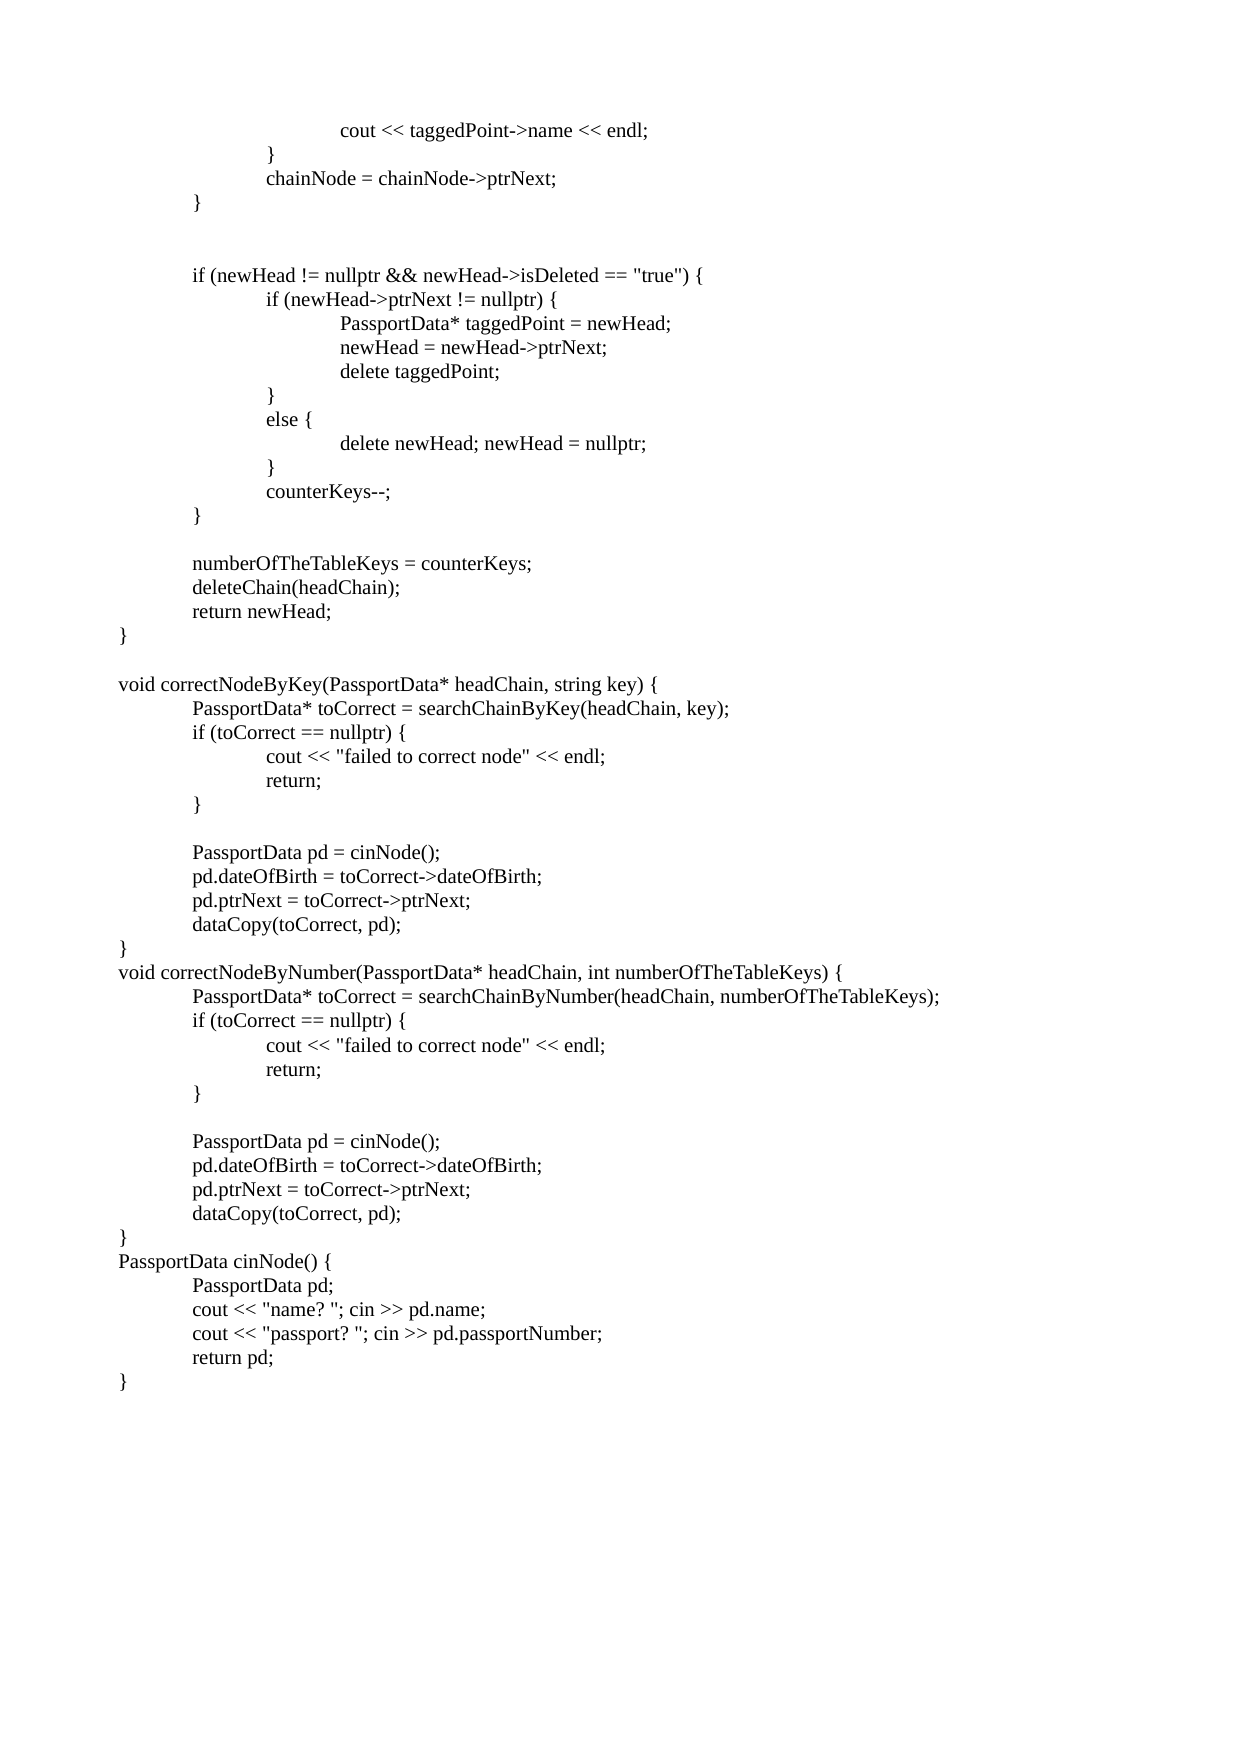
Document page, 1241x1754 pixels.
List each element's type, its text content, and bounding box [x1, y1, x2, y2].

text return pd; [118, 1345, 1122, 1369]
text cout << "passport? "; cin >> pd.passportNumber; [118, 1321, 1122, 1345]
text PassportData* toCorrect = searchChainByNumber(headChain, numberOfTheTableKeys); [118, 984, 1122, 1008]
text } [118, 792, 1122, 816]
text newHead = newHead->ptrNext; [118, 335, 1122, 359]
text } [118, 623, 1122, 647]
text PassportData pd = cinNode(); [118, 1129, 1122, 1153]
text dataCopy(toCorrect, pd); [118, 912, 1122, 936]
text deleteChain(headChain); [118, 575, 1122, 599]
text void correctNodeByNumber(PassportData* headChain, int numberOfTheTableKeys) { [118, 960, 1122, 984]
text } [118, 142, 1122, 166]
text cout << "failed to correct node" << endl; [118, 1032, 1122, 1057]
text if (toCorrect == nullptr) { [118, 1008, 1122, 1032]
text return; [118, 768, 1122, 792]
text PassportData* toCorrect = searchChainByKey(headChain, key); [118, 696, 1122, 720]
text void correctNodeByKey(PassportData* headChain, string key) { [118, 672, 1122, 696]
text if (toCorrect == nullptr) { [118, 720, 1122, 744]
text } [118, 383, 1122, 407]
text } [118, 455, 1122, 479]
text return; [118, 1057, 1122, 1081]
text } [118, 1225, 1122, 1249]
text cout << "failed to correct node" << endl; [118, 744, 1122, 768]
text delete newHead; newHead = nullptr; [118, 431, 1122, 455]
text pd.dateOfBirth = toCorrect->dateOfBirth; [118, 864, 1122, 888]
text chainNode = chainNode->ptrNext; [118, 166, 1122, 190]
text PassportData* taggedPoint = newHead; [118, 311, 1122, 335]
text cout << taggedPoint->name << endl; [118, 118, 1122, 142]
text } [118, 190, 1122, 214]
text dataCopy(toCorrect, pd); [118, 1201, 1122, 1225]
text pd.ptrNext = toCorrect->ptrNext; [118, 1177, 1122, 1201]
text else { [118, 407, 1122, 431]
text PassportData cinNode() { [118, 1249, 1122, 1273]
text PassportData pd = cinNode(); [118, 840, 1122, 864]
text } [118, 1369, 1122, 1393]
text PassportData pd; [118, 1273, 1122, 1297]
text numberOfTheTableKeys = counterKeys; [118, 551, 1122, 575]
text if (newHead->ptrNext != nullptr) { [118, 287, 1122, 311]
text cout << "name? "; cin >> pd.name; [118, 1297, 1122, 1321]
text } [118, 936, 1122, 960]
text pd.dateOfBirth = toCorrect->dateOfBirth; [118, 1153, 1122, 1177]
text delete taggedPoint; [118, 359, 1122, 383]
text pd.ptrNext = toCorrect->ptrNext; [118, 888, 1122, 912]
text return newHead; [118, 599, 1122, 623]
text } [118, 1081, 1122, 1105]
text } [118, 503, 1122, 527]
text counterKeys--; [118, 479, 1122, 503]
text if (newHead != nullptr && newHead->isDeleted == "true") { [118, 262, 1122, 287]
